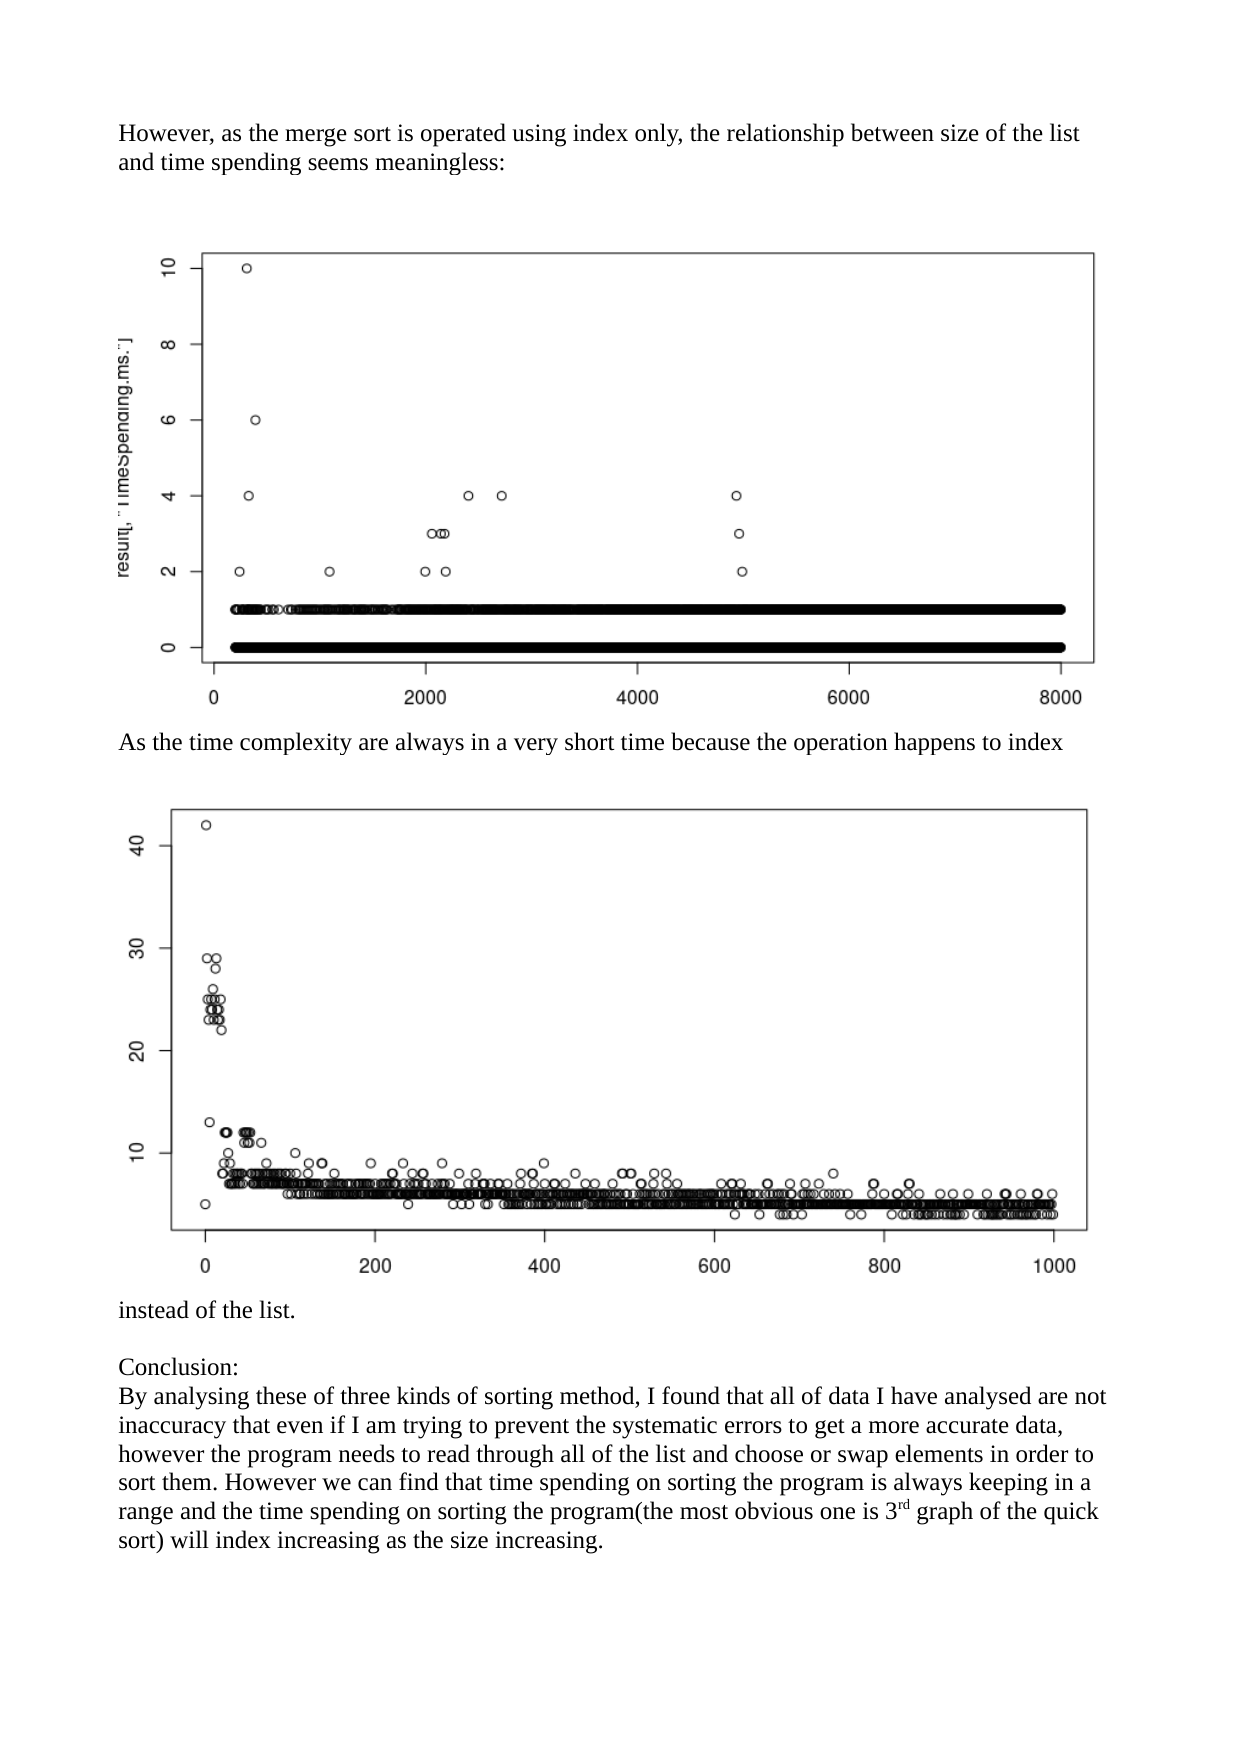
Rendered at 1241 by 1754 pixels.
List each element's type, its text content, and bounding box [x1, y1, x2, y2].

text By analysing these of three kinds of sorting method, I found that all of data I have analysed are not inaccuracy that even if I am trying to prevent the systematic errors to get a more accurate data, however the program needs to read through all of the list and choose or swap elements in order to sort them. However we can find that time spending on sorting the program is always keeping in a range and the time spending on sorting the program(the most obvious one is 3rd graph of the quick sort) will index increasing as the size increasing. [118, 1381, 1122, 1554]
picture [118, 755, 1123, 1295]
text instead of the list. [118, 1295, 1122, 1324]
text Conclusion: [118, 1352, 1122, 1381]
text However, as the merge sort is operated using index only, the relationship between size of the list and time spending seems meaningless: [118, 118, 1122, 175]
picture [118, 175, 1123, 727]
text As the time complexity are always in a very short time because the operation happens to index [118, 727, 1122, 755]
